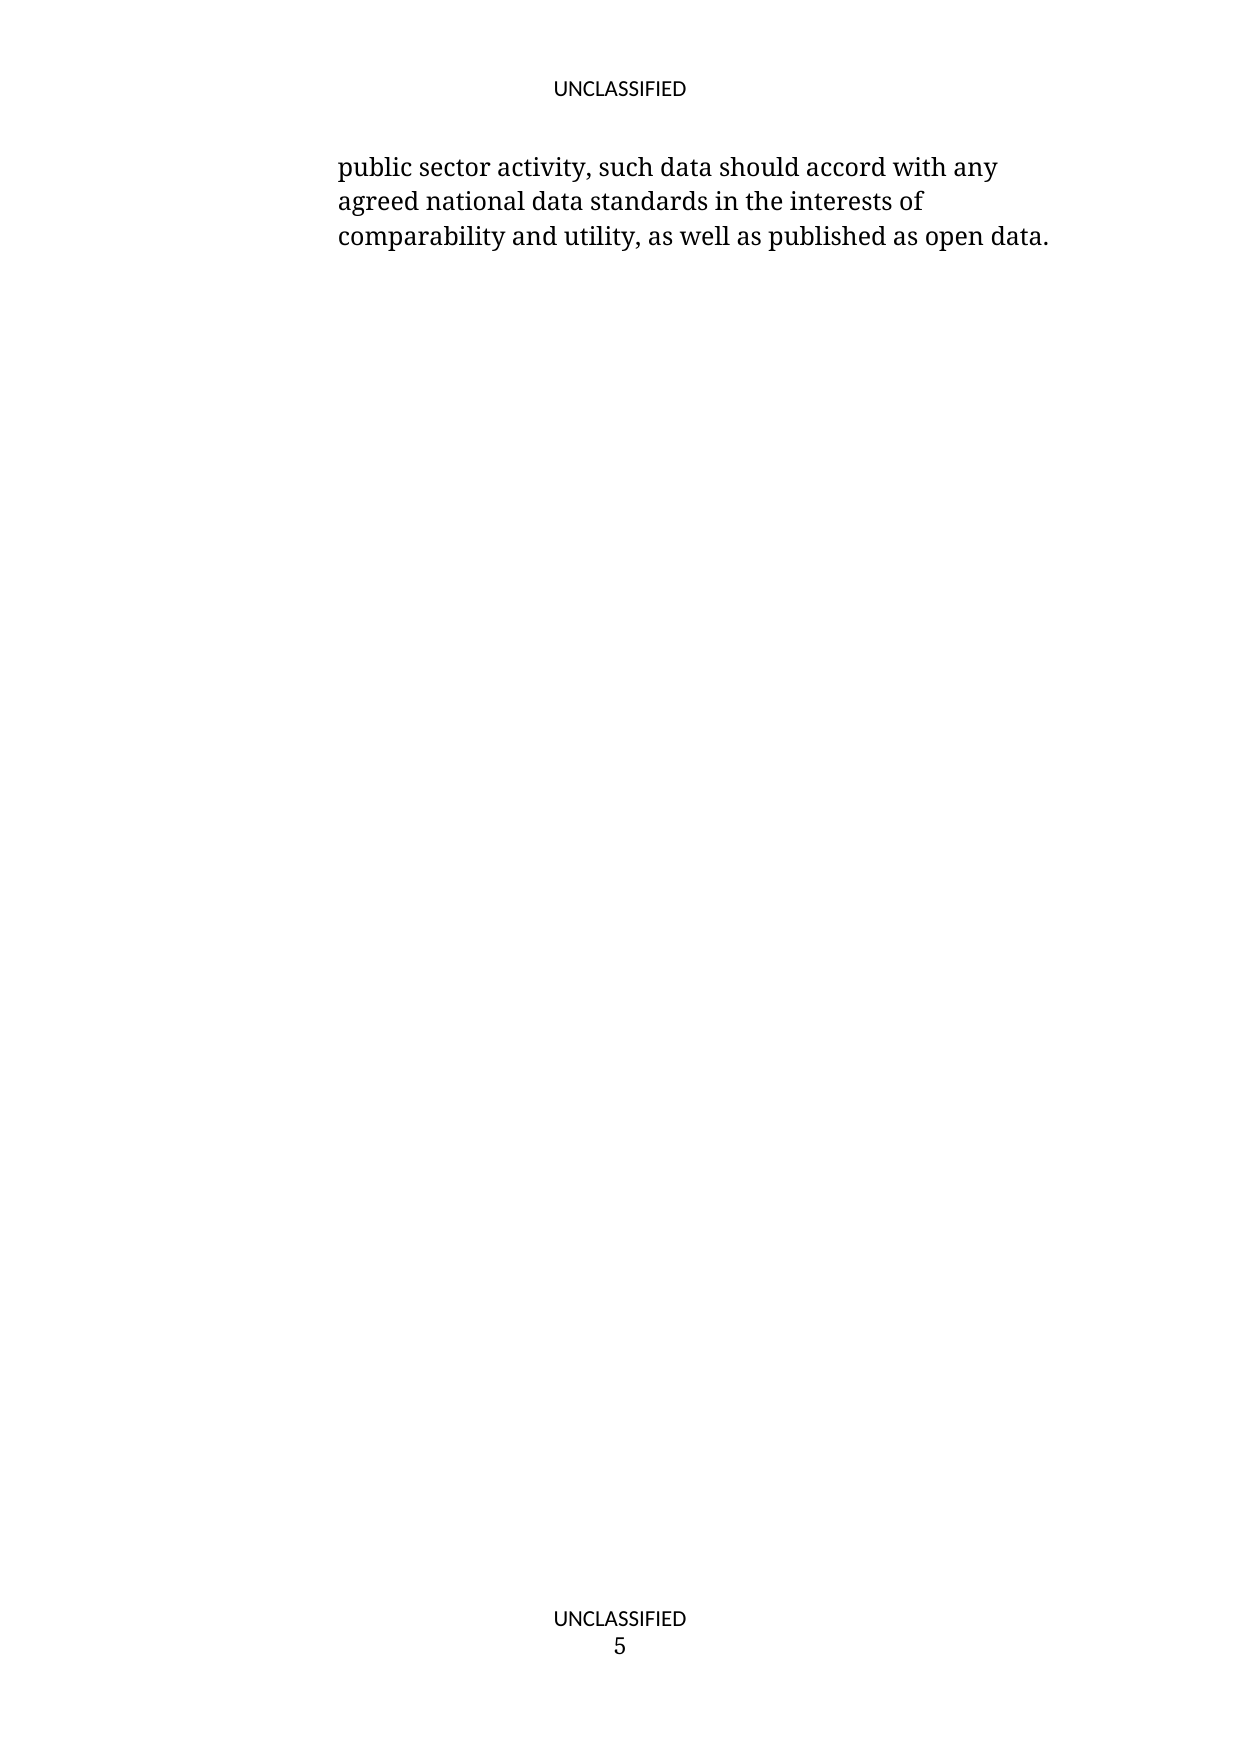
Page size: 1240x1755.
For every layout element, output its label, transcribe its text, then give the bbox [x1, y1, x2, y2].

list public sector activity, such data should accord with any agreed national data standards in the interests of comparability and utility, as well as published as open data. [319, 150, 1052, 252]
